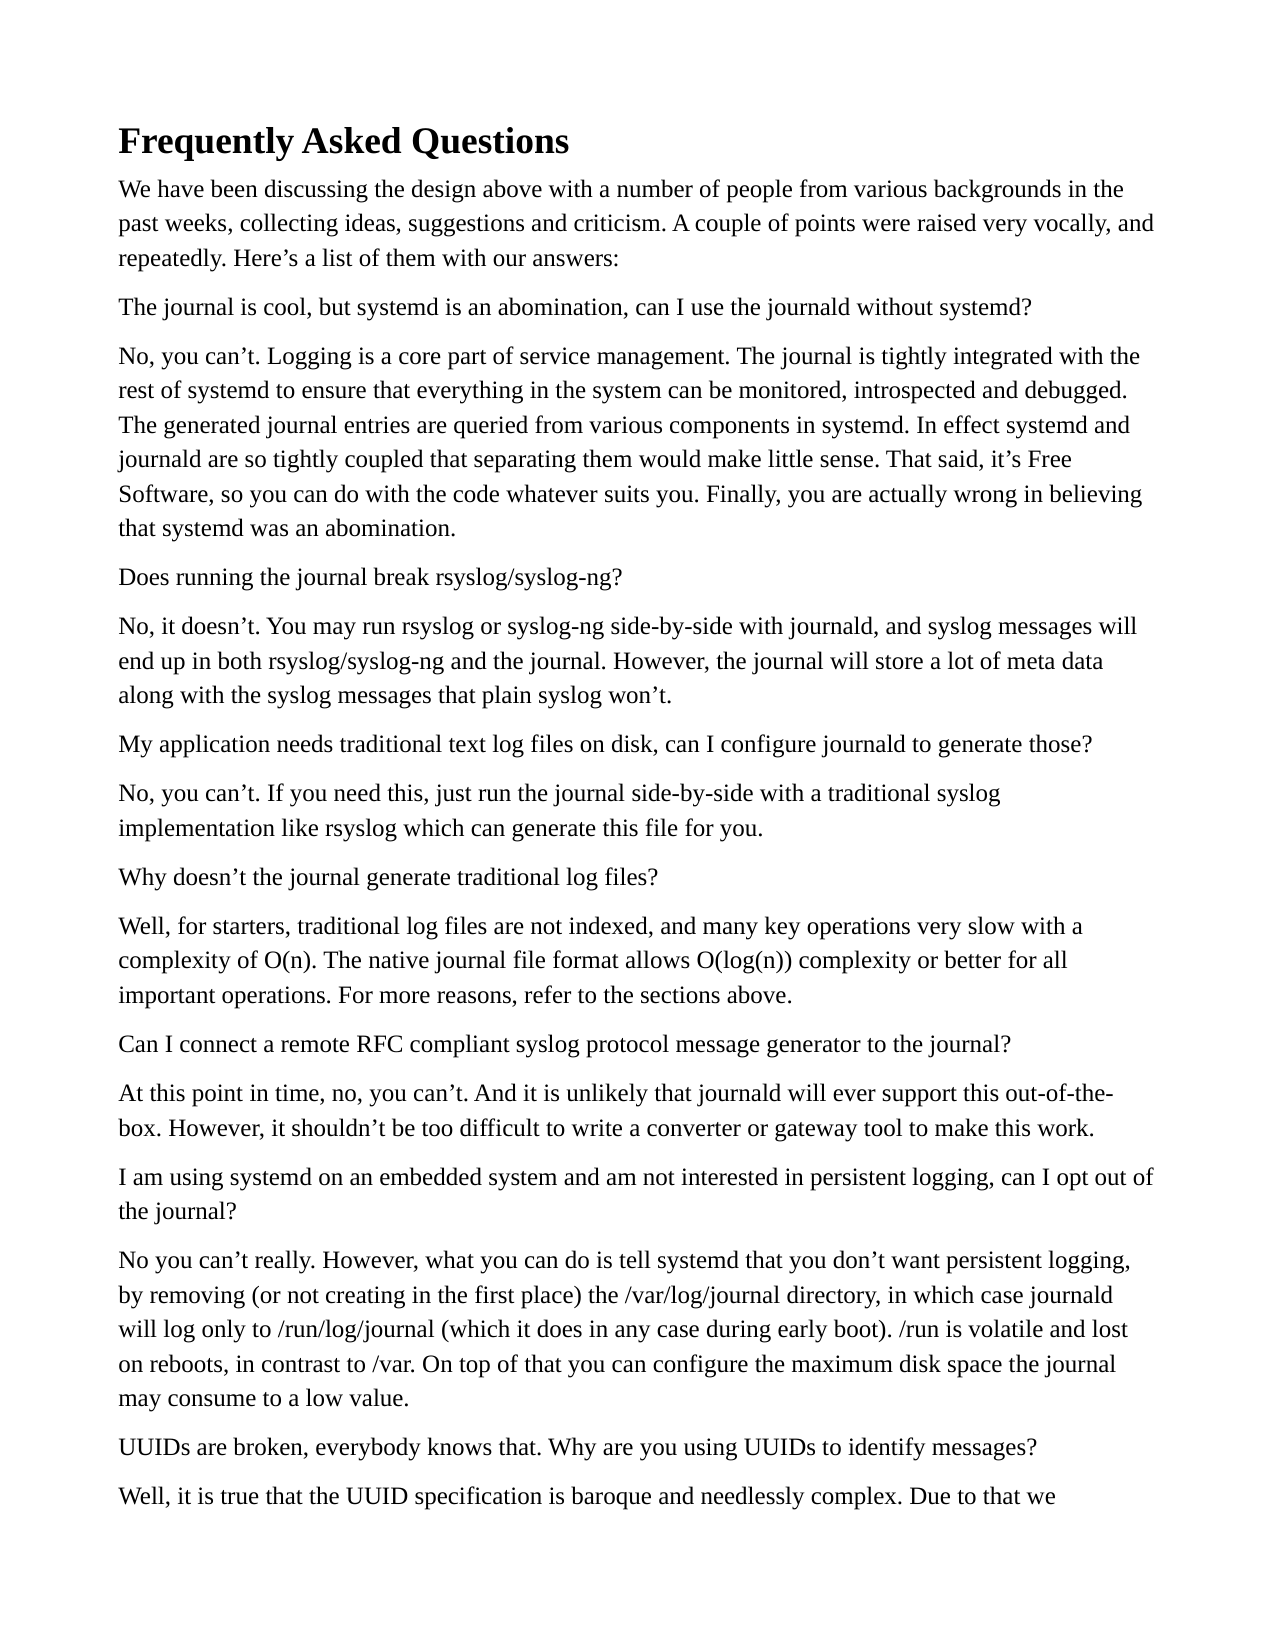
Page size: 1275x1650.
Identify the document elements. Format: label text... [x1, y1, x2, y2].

text Can I connect a remote RFC compliant syslog protocol message generator to the journal? [118, 1029, 1157, 1058]
text No, it doesn’t. You may run rsyslog or syslog-ng side-by-side with journald, and syslog messages will end up in both rsyslog/syslog-ng and the journal. However, the journal will store a lot of meta data along with the syslog messages that plain syslog won’t. [118, 611, 1157, 709]
text We have been discussing the design above with a number of people from various backgrounds in the past weeks, collecting ideas, suggestions and criticism. A couple of points were raised very vocally, and repeatedly. Here’s a list of them with our answers: [118, 174, 1157, 271]
text UUIDs are broken, everybody knows that. Why are you using UUIDs to identify messages? [118, 1432, 1157, 1461]
text No, you can’t. Logging is a core part of service management. The journal is tightly integrated with the rest of systemd to ensure that everything in the system can be monitored, introspected and debugged. The generated journal entries are queried from various components in systemd. In effect systemd and journald are so tightly coupled that separating them would make little sense. That said, it’s Free Software, so you can do with the code whatever suits you. Finally, you are actually wrong in believing that systemd was an abomination. [118, 341, 1157, 542]
text I am using systemd on an embedded system and am not interested in persistent logging, can I opt out of the journal? [118, 1162, 1157, 1225]
text At this point in time, no, you can’t. And it is unlikely that journald will ever support this out-of-the-box. However, it shouldn’t be too difficult to write a converter or gateway tool to make this work. [118, 1078, 1157, 1141]
text Why doesn’t the journal generate traditional log files? [118, 862, 1157, 891]
text Does running the journal break rsyslog/syslog-ng? [118, 562, 1157, 591]
subtitle Frequently Asked Questions [118, 118, 1157, 161]
text No you can’t really. However, what you can do is tell systemd that you don’t want persistent logging, by removing (or not creating in the first place) the /var/log/journal directory, in which case journald will log only to /run/log/journal (which it does in any case during early boot). /run is volatile and lost on reboots, in contrast to /var. On top of that you can configure the maximum disk space the journal may consume to a low value. [118, 1245, 1157, 1412]
text The journal is cool, but systemd is an abomination, can I use the journald without systemd? [118, 292, 1157, 321]
text No, you can’t. If you need this, just run the journal side-by-side with a traditional syslog implementation like rsyslog which can generate this file for you. [118, 778, 1157, 842]
text Well, it is true that the UUID specification is baroque and needlessly complex. Due to that we [118, 1481, 1157, 1510]
text My application needs traditional text log files on disk, can I configure journald to generate those? [118, 729, 1157, 758]
text Well, for starters, traditional log files are not indexed, and many key operations very slow with a complexity of O(n). The native journal file format allows O(log(n)) complexity or better for all important operations. For more reasons, refer to the sections above. [118, 911, 1157, 1009]
